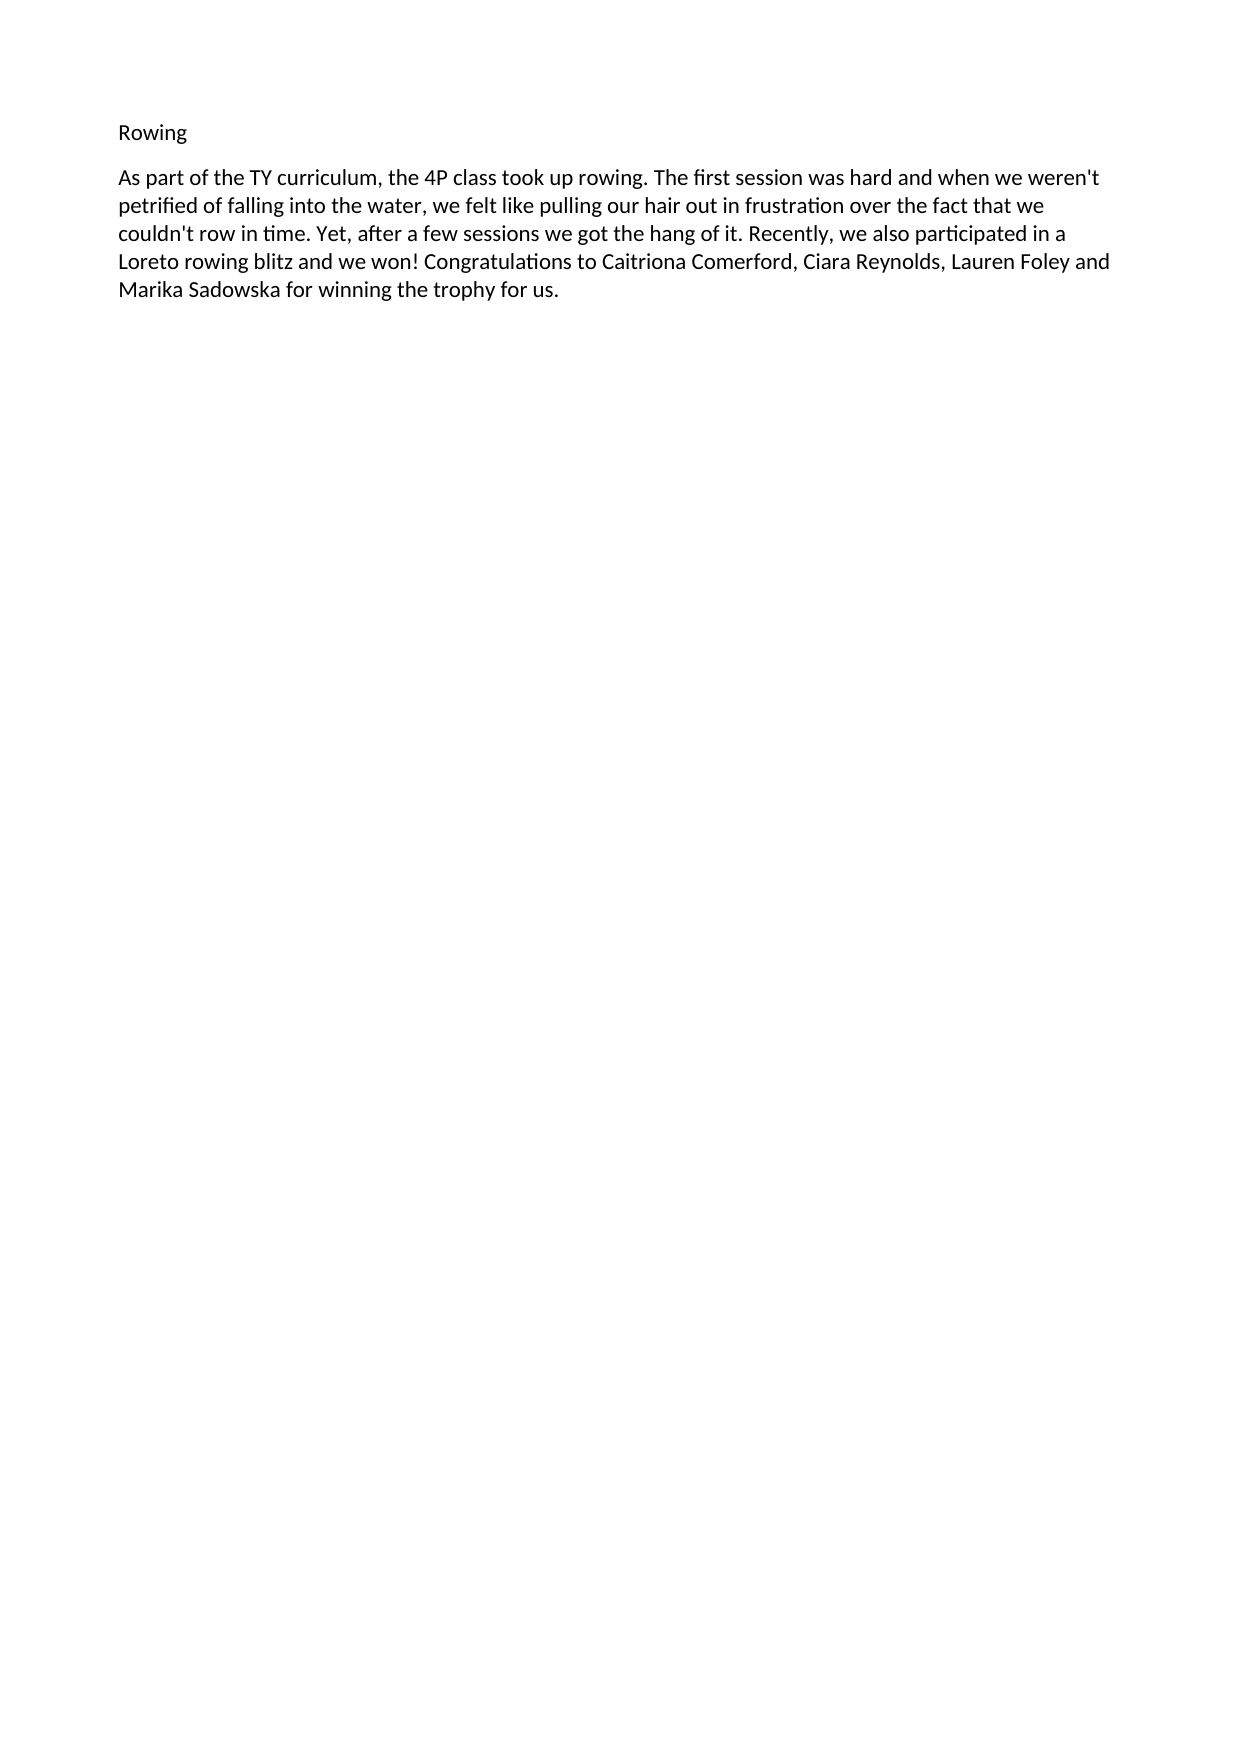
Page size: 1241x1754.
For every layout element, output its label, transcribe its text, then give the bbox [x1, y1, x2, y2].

text Rowing [118, 118, 1122, 146]
text As part of the TY curriculum, the 4P class took up rowing. The first session was hard and when we weren't petrified of falling into the water, we felt like pulling our hair out in frustration over the fact that we couldn't row in time. Yet, after a few sessions we got the hang of it. Recently, we also participated in a Loreto rowing blitz and we won! Congratulations to Caitriona Comerford, Ciara Reynolds, Lauren Foley and Marika Sadowska for winning the trophy for us. [118, 163, 1122, 303]
